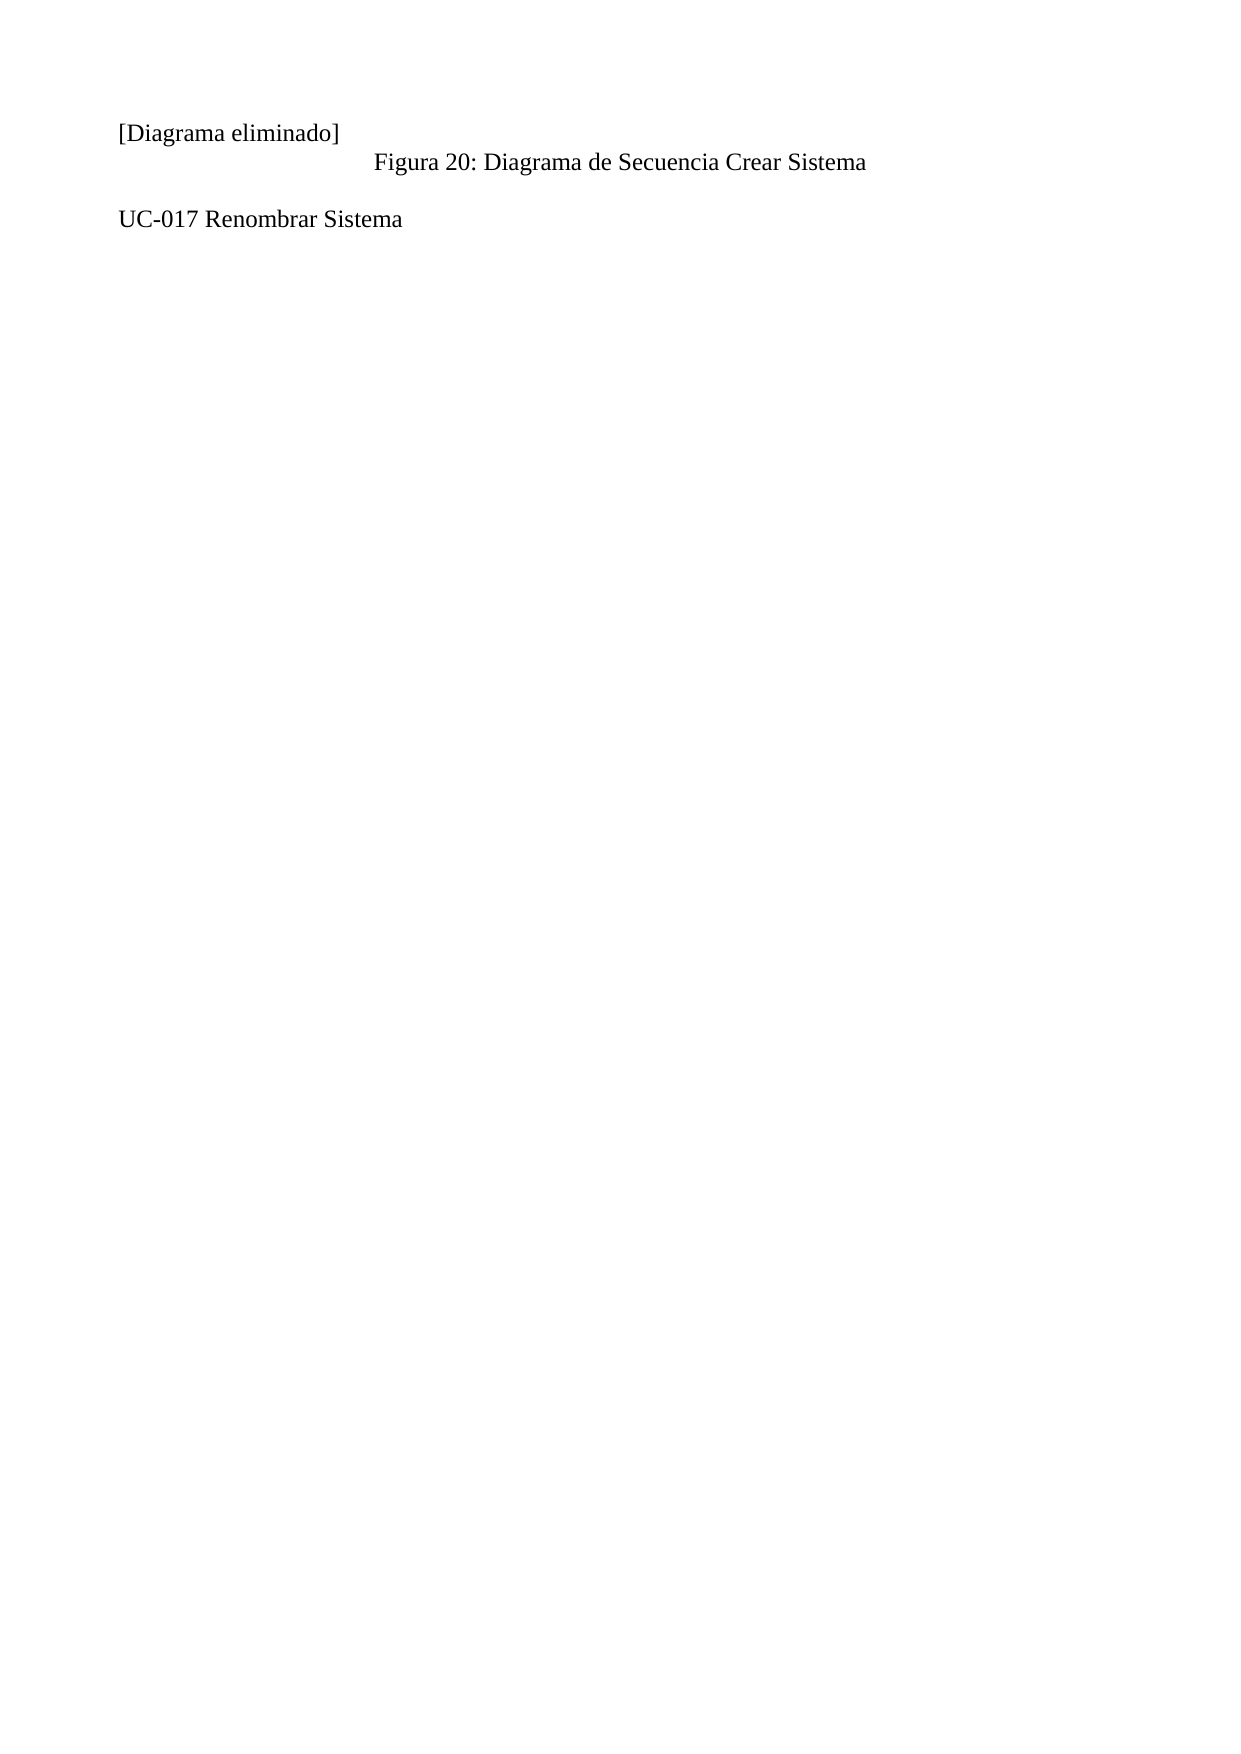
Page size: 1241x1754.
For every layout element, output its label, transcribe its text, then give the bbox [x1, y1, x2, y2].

text [Diagrama eliminado] [118, 118, 1122, 147]
text UC-017 Renombrar Sistema [118, 204, 1122, 233]
text Figura 20: Diagrama de Secuencia Crear Sistema [118, 147, 1122, 176]
